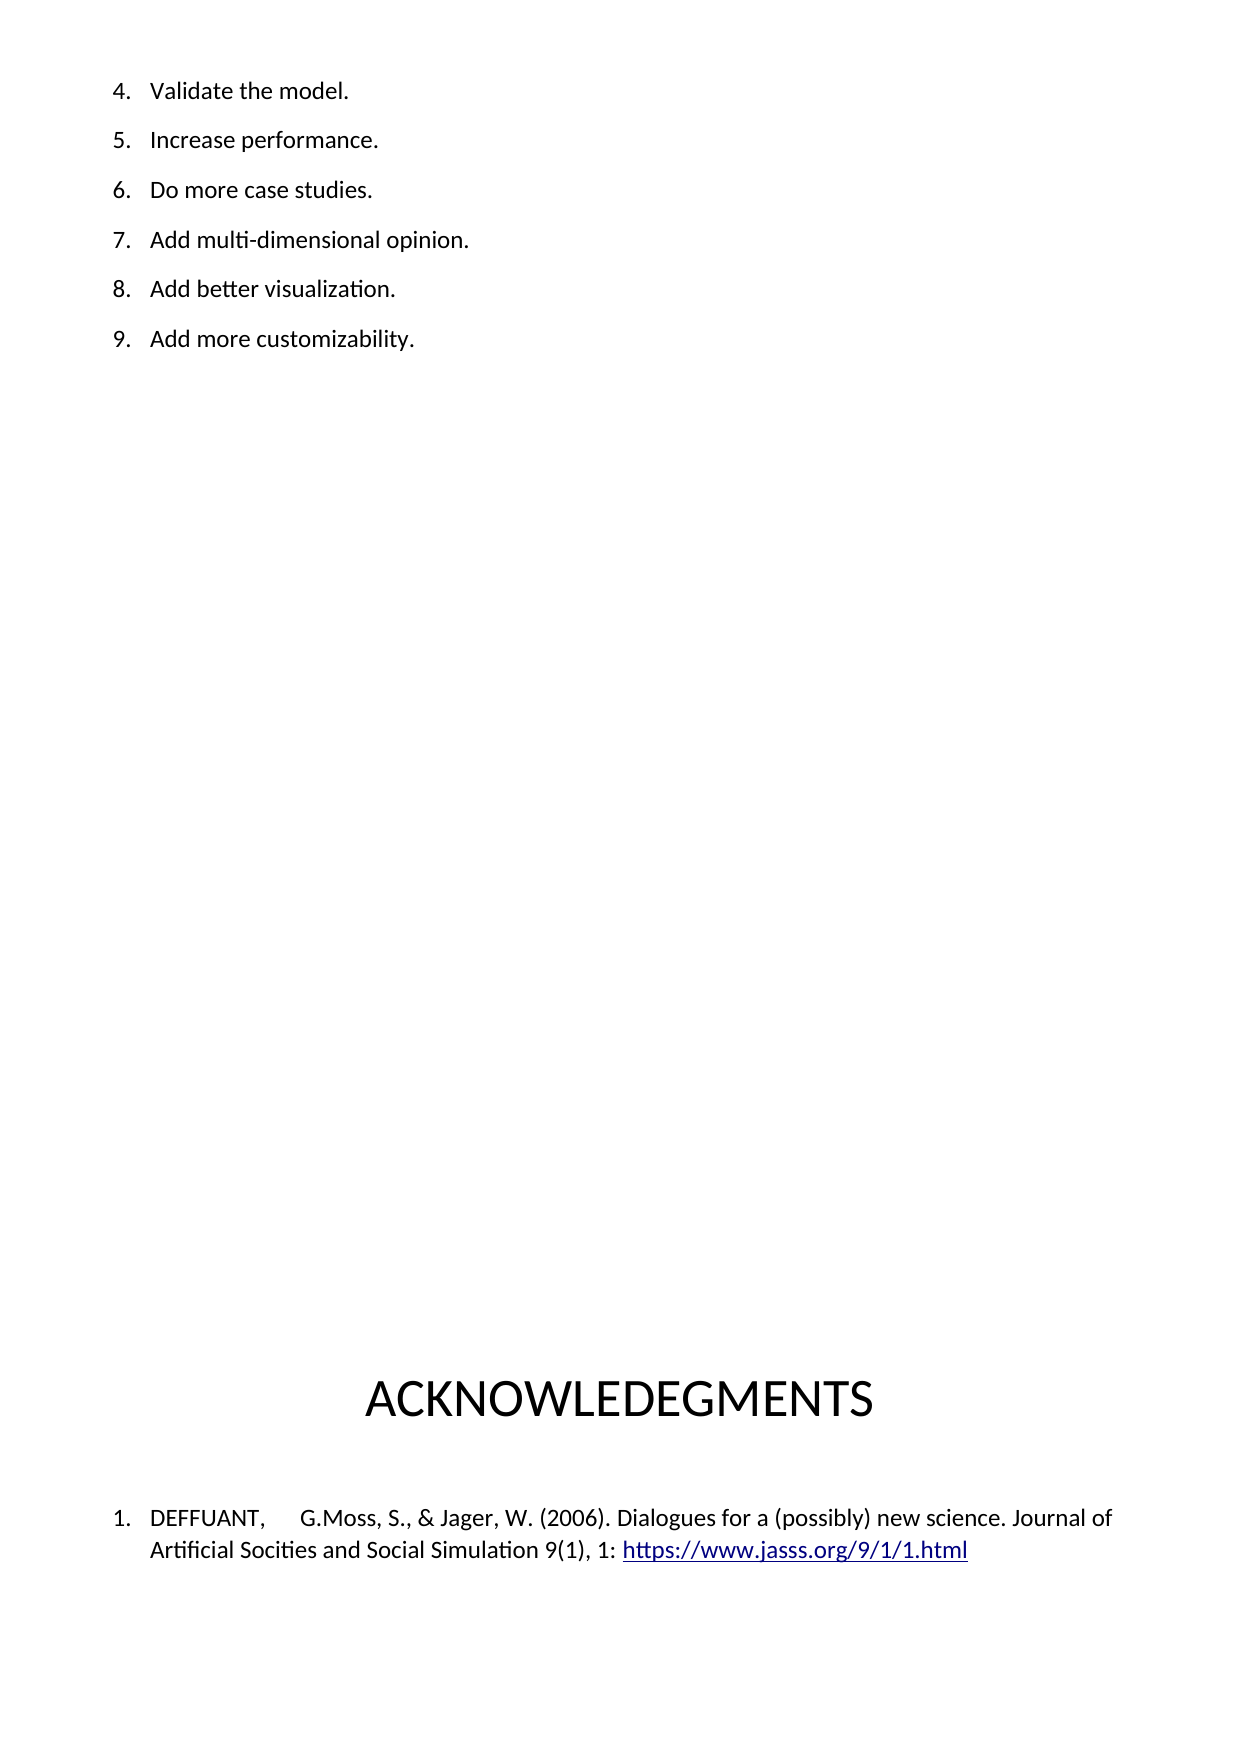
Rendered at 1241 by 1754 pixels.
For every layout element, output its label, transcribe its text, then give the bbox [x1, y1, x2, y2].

list Validate the model. [112, 75, 1165, 106]
list Add more customizability. [112, 323, 1165, 353]
list Add better visualization. [112, 273, 1165, 304]
list DEFFUANT, G.Moss, S., & Jager, W. (2006). Dialogues for a (possibly) new science. Journal of Artificial Socities and Social Simulation 9(1), 1: https://www.jasss.org/9/1/1.html [112, 1502, 1165, 1565]
list Do more case studies. [112, 174, 1165, 205]
list Add multi-dimensional opinion. [112, 224, 1165, 254]
list Increase performance. [112, 124, 1165, 155]
text ACKNOWLEDEGMENTS [75, 1364, 1165, 1430]
